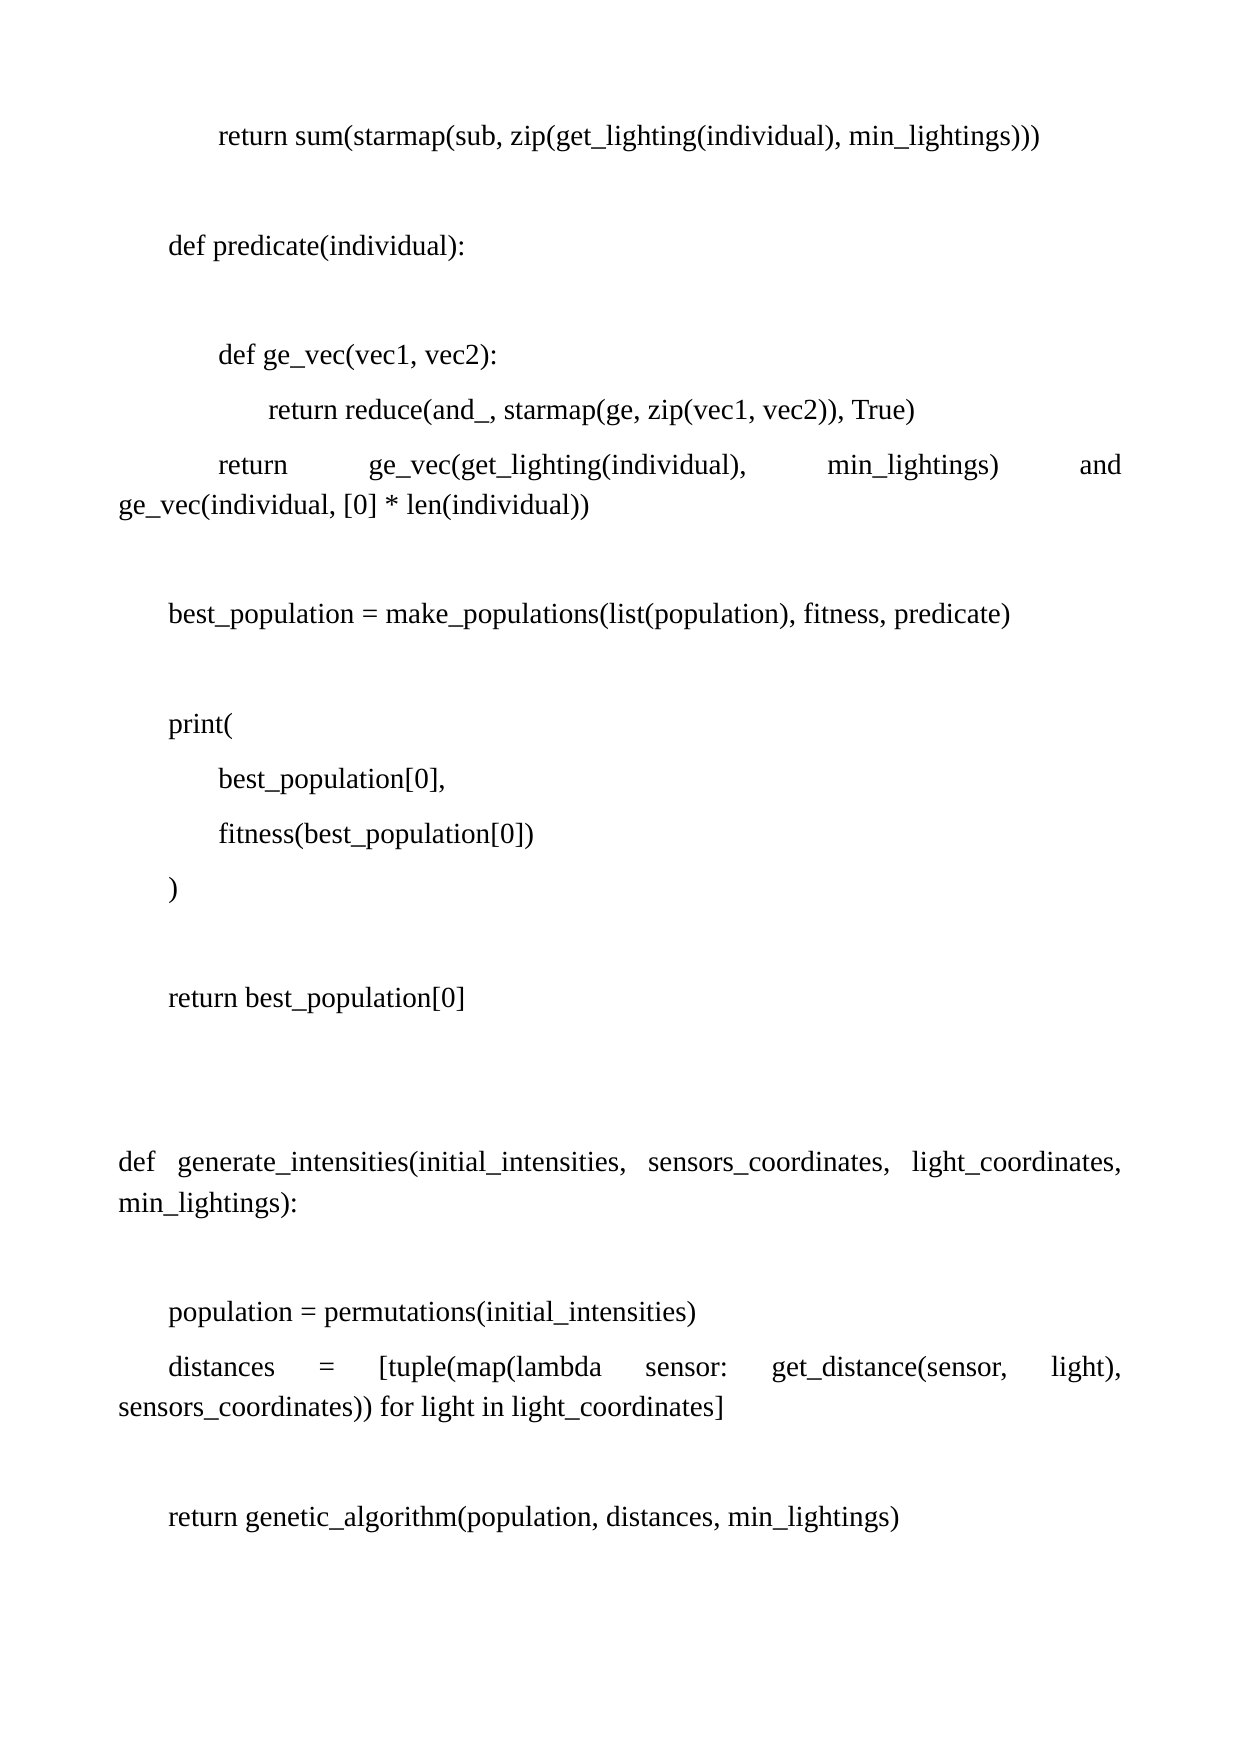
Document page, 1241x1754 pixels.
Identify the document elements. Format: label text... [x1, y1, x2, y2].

text return reduce(and_, starmap(ge, zip(vec1, vec2)), True) [118, 392, 1122, 426]
text return genetic_algorithm(population, distances, min_lightings) [118, 1499, 1122, 1532]
text fitness(best_population[0]) [118, 816, 1122, 849]
text best_population = make_populations(list(population), fitness, predicate) [118, 597, 1122, 630]
text population = permutations(initial_intensities) [118, 1294, 1122, 1328]
text def predicate(individual): [118, 228, 1122, 261]
text def generate_intensities(initial_intensities, sensors_coordinates, light_coordinates, min_lightings): [118, 1144, 1122, 1218]
text return ge_vec(get_lighting(individual), min_lightings) and ge_vec(individual, [0] * len(individual)) [118, 447, 1122, 521]
text def ge_vec(vec1, vec2): [118, 337, 1122, 371]
text ) [118, 871, 1122, 904]
text best_population[0], [118, 761, 1122, 794]
text return best_population[0] [118, 980, 1122, 1014]
text distances = [tuple(map(lambda sensor: get_distance(sensor, light), sensors_coordinates)) for light in light_coordinates] [118, 1349, 1122, 1423]
text return sum(starmap(sub, zip(get_lighting(individual), min_lightings))) [118, 118, 1122, 152]
text print( [118, 706, 1122, 740]
